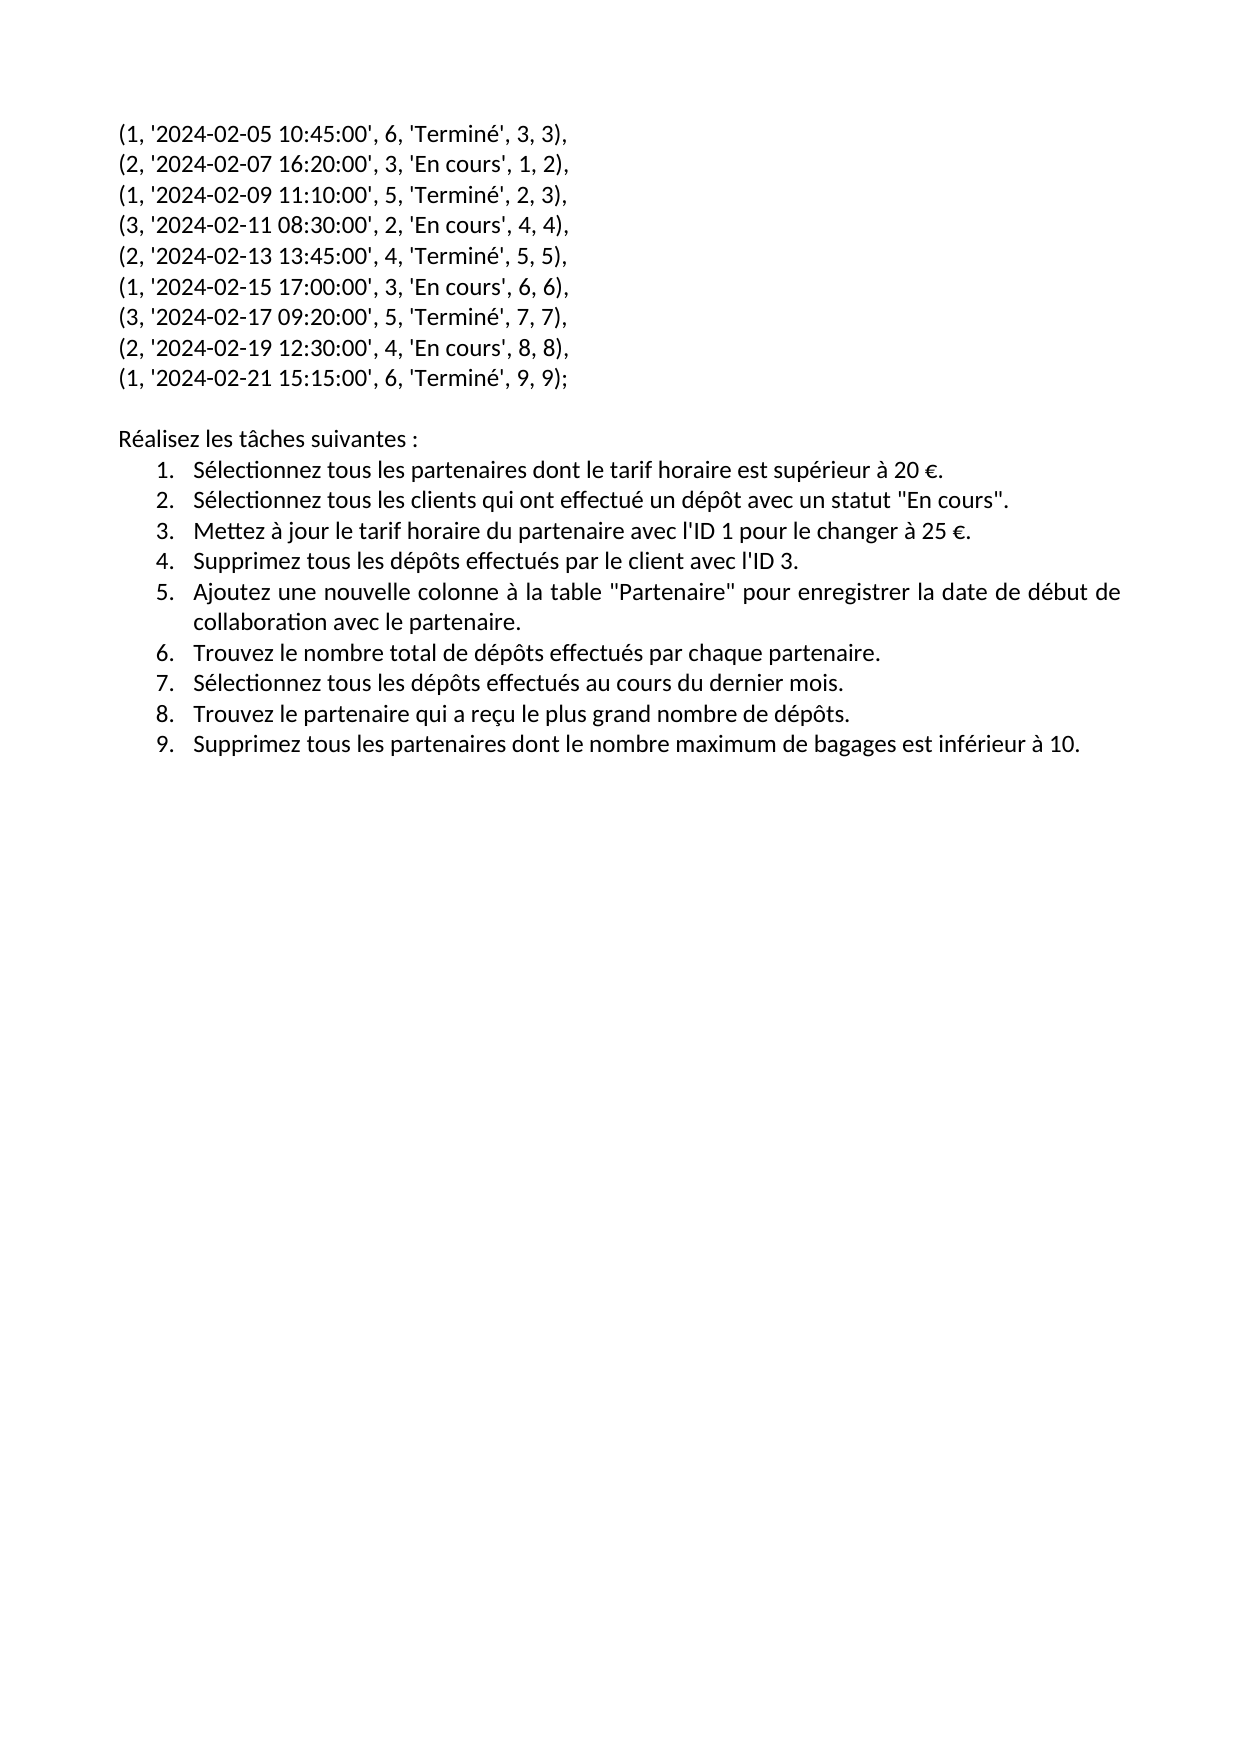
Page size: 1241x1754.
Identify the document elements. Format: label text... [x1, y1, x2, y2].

text (2, '2024-02-13 13:45:00', 4, 'Terminé', 5, 5), [118, 240, 1122, 271]
list Sélectionnez tous les dépôts effectués au cours du dernier mois. [156, 667, 1122, 698]
list Mettez à jour le tarif horaire du partenaire avec l'ID 1 pour le changer à 25 €. [156, 515, 1122, 545]
text (1, '2024-02-15 17:00:00', 3, 'En cours', 6, 6), [118, 271, 1122, 301]
list Ajoutez une nouvelle colonne à la table "Partenaire" pour enregistrer la date de début de collaboration avec le partenaire. [156, 576, 1122, 637]
text (2, '2024-02-07 16:20:00', 3, 'En cours', 1, 2), [118, 149, 1122, 179]
text (1, '2024-02-09 11:10:00', 5, 'Terminé', 2, 3), [118, 179, 1122, 210]
list Supprimez tous les partenaires dont le nombre maximum de bagages est inférieur à 10. [156, 728, 1122, 759]
text Réalisez les tâches suivantes : [118, 423, 1122, 454]
text (1, '2024-02-21 15:15:00', 6, 'Terminé', 9, 9); [118, 362, 1122, 393]
list Sélectionnez tous les partenaires dont le tarif horaire est supérieur à 20 €. [156, 454, 1122, 484]
list Sélectionnez tous les clients qui ont effectué un dépôt avec un statut "En cours". [156, 484, 1122, 515]
list Trouvez le nombre total de dépôts effectués par chaque partenaire. [156, 637, 1122, 667]
list Trouvez le partenaire qui a reçu le plus grand nombre de dépôts. [156, 698, 1122, 728]
text (3, '2024-02-17 09:20:00', 5, 'Terminé', 7, 7), [118, 301, 1122, 332]
list Supprimez tous les dépôts effectués par le client avec l'ID 3. [156, 545, 1122, 576]
text (3, '2024-02-11 08:30:00', 2, 'En cours', 4, 4), [118, 210, 1122, 240]
text (2, '2024-02-19 12:30:00', 4, 'En cours', 8, 8), [118, 332, 1122, 362]
text (1, '2024-02-05 10:45:00', 6, 'Terminé', 3, 3), [118, 118, 1122, 149]
